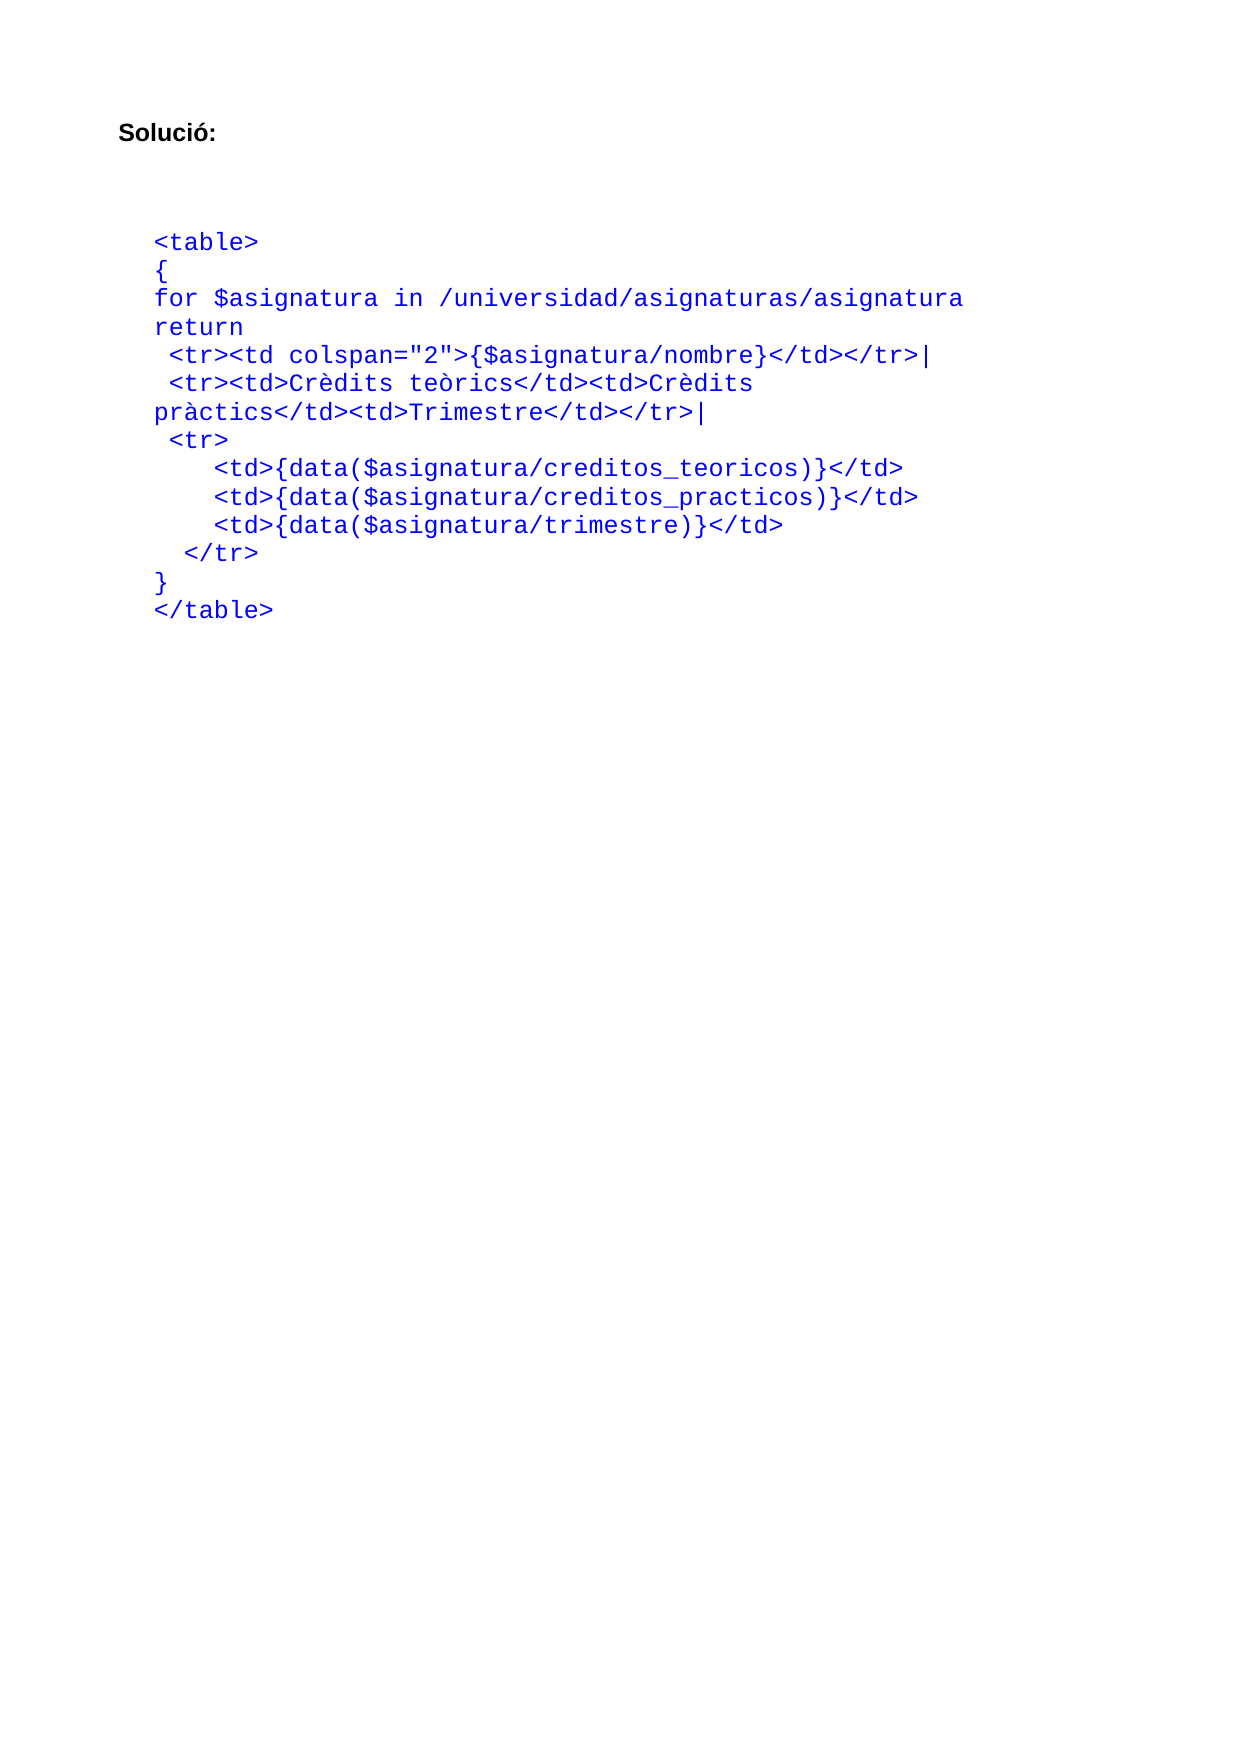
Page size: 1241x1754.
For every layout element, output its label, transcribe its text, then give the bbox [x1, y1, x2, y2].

text } [153, 569, 1087, 598]
text Solució: [118, 118, 1122, 147]
text <td>{data($asignatura/trimestre)}</td> [153, 513, 1087, 541]
text </tr> [153, 541, 1087, 569]
text <table> [153, 229, 1087, 258]
text <tr> [153, 428, 1087, 456]
text { [153, 258, 1087, 286]
text for $asignatura in /universidad/asignaturas/asignatura [153, 286, 1087, 314]
text </table> [153, 598, 1087, 626]
text <td>{data($asignatura/creditos_teoricos)}</td> [153, 456, 1087, 484]
text return [153, 314, 1087, 343]
text <tr><td>Crèdits teòrics</td><td>Crèdits pràctics</td><td>Trimestre</td></tr>| [153, 371, 1087, 428]
text <td>{data($asignatura/creditos_practicos)}</td> [153, 484, 1087, 513]
text <tr><td colspan="2">{$asignatura/nombre}</td></tr>| [153, 343, 1087, 371]
